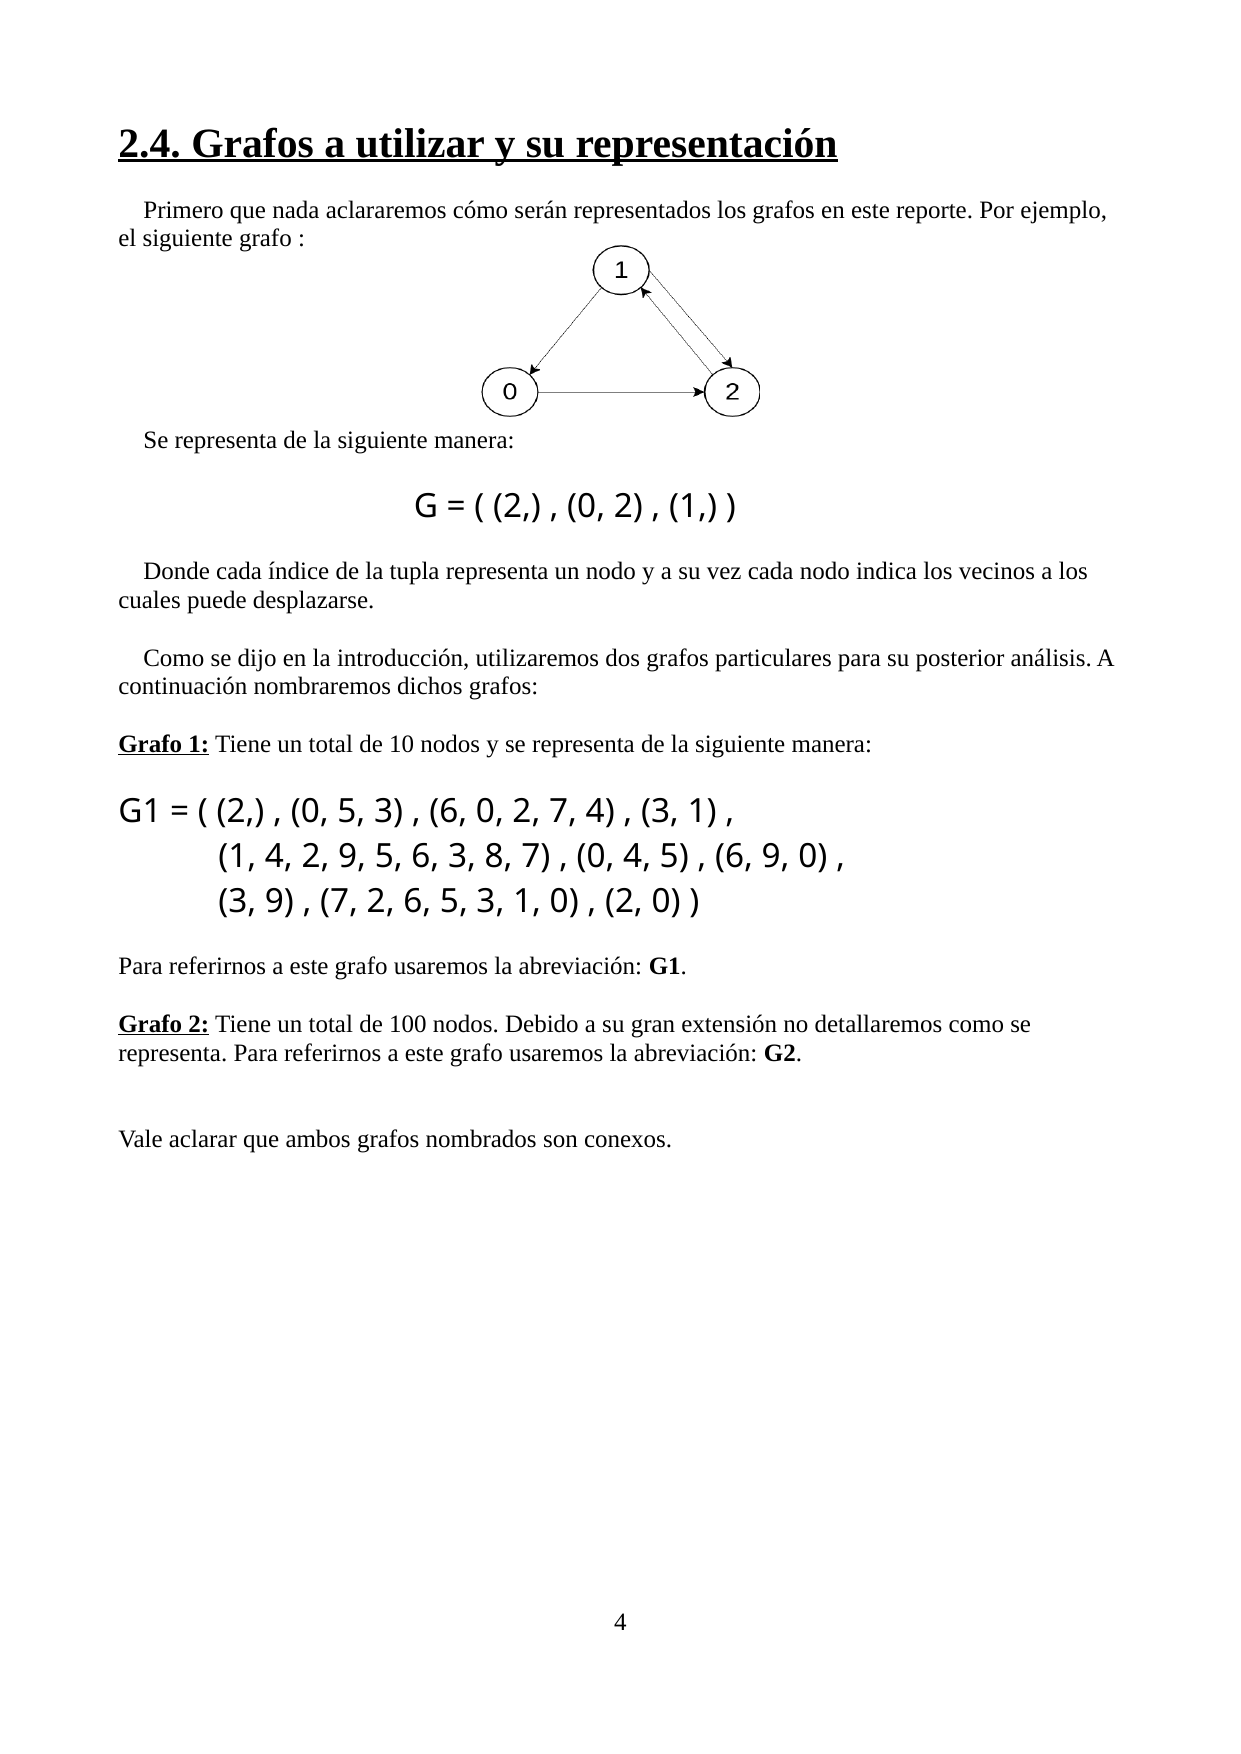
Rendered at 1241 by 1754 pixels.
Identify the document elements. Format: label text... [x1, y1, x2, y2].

text Grafo 2: Tiene un total de 100 nodos. Debido a su gran extensión no detallaremos como se representa. Para referirnos a este grafo usaremos la abreviación: G2. [118, 1009, 1122, 1066]
text Como se dijo en la introducción, utilizaremos dos grafos particulares para su posterior análisis. A continuación nombraremos dichos grafos: [118, 643, 1122, 700]
text (1, 4, 2, 9, 5, 6, 3, 8, 7) , (0, 4, 5) , (6, 9, 0) , [118, 832, 1122, 877]
text Donde cada índice de la tupla representa un nodo y a su vez cada nodo indica los vecinos a los cuales puede desplazarse. [118, 556, 1122, 614]
text G = ( (2,) , (0, 2) , (1,) ) [118, 482, 1122, 528]
text G1 = ( (2,) , (0, 5, 3) , (6, 0, 2, 7, 4) , (3, 1) , [118, 786, 1122, 832]
text 2.4. Grafos a utilizar y su representación [118, 118, 1122, 166]
text Se representa de la siguiente manera: [118, 425, 1122, 453]
text (3, 9) , (7, 2, 6, 5, 3, 1, 0) , (2, 0) ) [118, 877, 1122, 923]
text Grafo 1: Tiene un total de 10 nodos y se representa de la siguiente manera: [118, 729, 1122, 758]
text Para referirnos a este grafo usaremos la abreviación: G1. [118, 951, 1122, 980]
text Vale aclarar que ambos grafos nombrados son conexos. [118, 1124, 1122, 1153]
text Primero que nada aclararemos cómo serán representados los grafos en este reporte. Por ejemplo, el siguiente grafo : [118, 195, 1122, 252]
